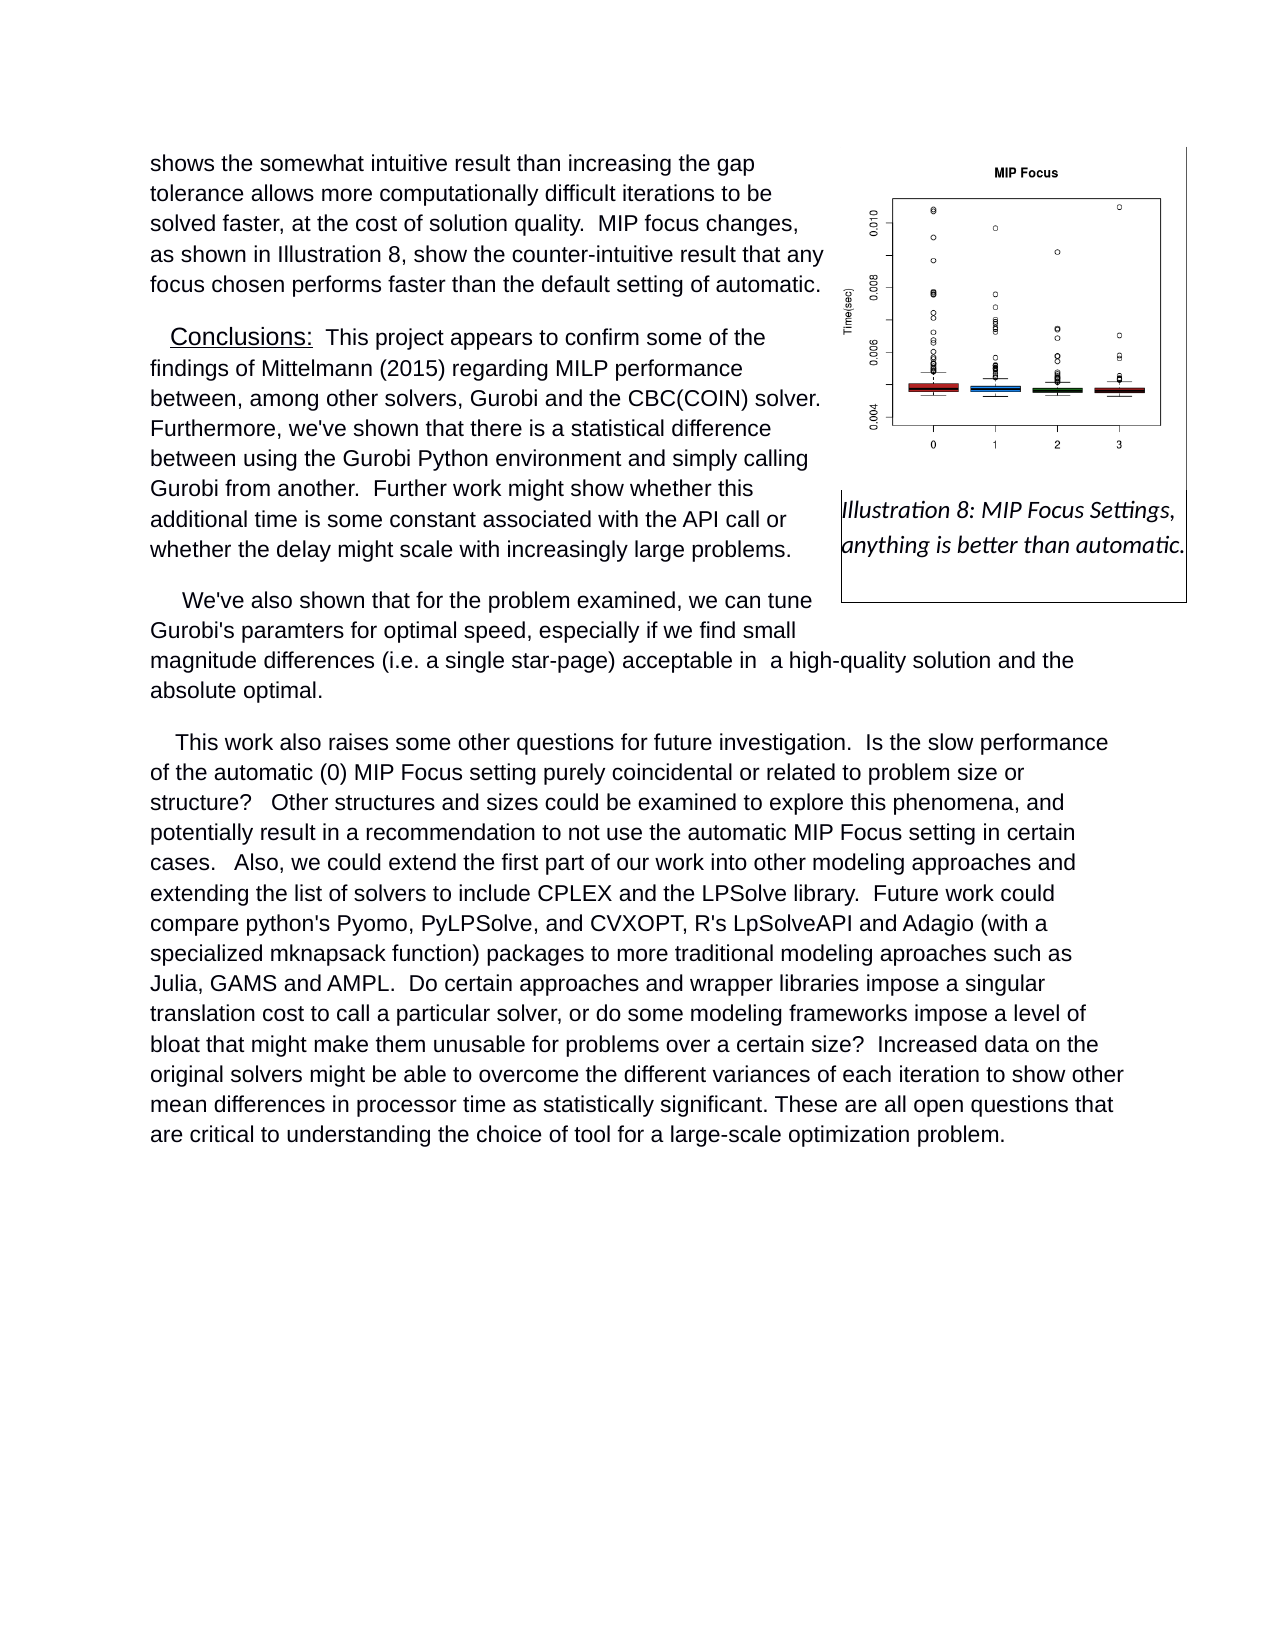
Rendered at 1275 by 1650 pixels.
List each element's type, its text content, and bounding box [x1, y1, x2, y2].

text We've also shown that for the problem examined, we can tune Gurobi's paramters for optimal speed, especially if we find small magnitude differences (i.e. a single star-page) acceptable in a high-quality solution and the absolute optimal. [150, 587, 1125, 704]
text Illustration 8: MIP Focus Settings, anything is better than automatic. [842, 490, 1186, 559]
text Conclusions: This project appears to confirm some of the findings of Mittelmann (2015) regarding MILP performance between, among other solvers, Gurobi and the CBC(COIN) solver. Furthermore, we've shown that there is a statistical difference between using the Gurobi Python environment and simply calling Gurobi from another. Further work might show whether this additional time is some constant associated with the API call or whether the delay might scale with increasingly large problems. [150, 322, 841, 562]
text This work also raises some other questions for future investigation. Is the slow performance of the automatic (0) MIP Focus setting purely coincidental or related to problem size or structure? Other structures and sizes could be examined to explore this phenomena, and potentially result in a recommendation to not use the automatic MIP Focus setting in certain cases. Also, we could extend the first part of our work into other modeling approaches and extending the list of solvers to include CPLEX and the LPSolve library. Future work could compare python's Pyomo, PyLPSolve, and CVXOPT, R's LpSolveAPI and Adagio (with a specialized mknapsack function) packages to more traditional modeling aproaches such as Julia, GAMS and AMPL. Do certain approaches and wrapper libraries impose a singular translation cost to call a particular solver, or do some modeling frameworks impose a level of bloat that might make them unusable for problems over a certain size? Increased data on the original solvers might be able to overcome the different variances of each iteration to show other mean differences in processor time as statistically significant. These are all open questions that are critical to understanding the choice of tool for a large-scale optimization problem. [150, 728, 1125, 1147]
picture [840, 146, 1187, 490]
text shows the somewhat intuitive result than increasing the gap tolerance allows more computationally difficult iterations to be solved faster, at the cost of solution quality. MIP focus changes, as shown in Illustration 8, show the counter-intuitive result that any focus chosen performs faster than the default setting of automatic. [150, 150, 840, 297]
